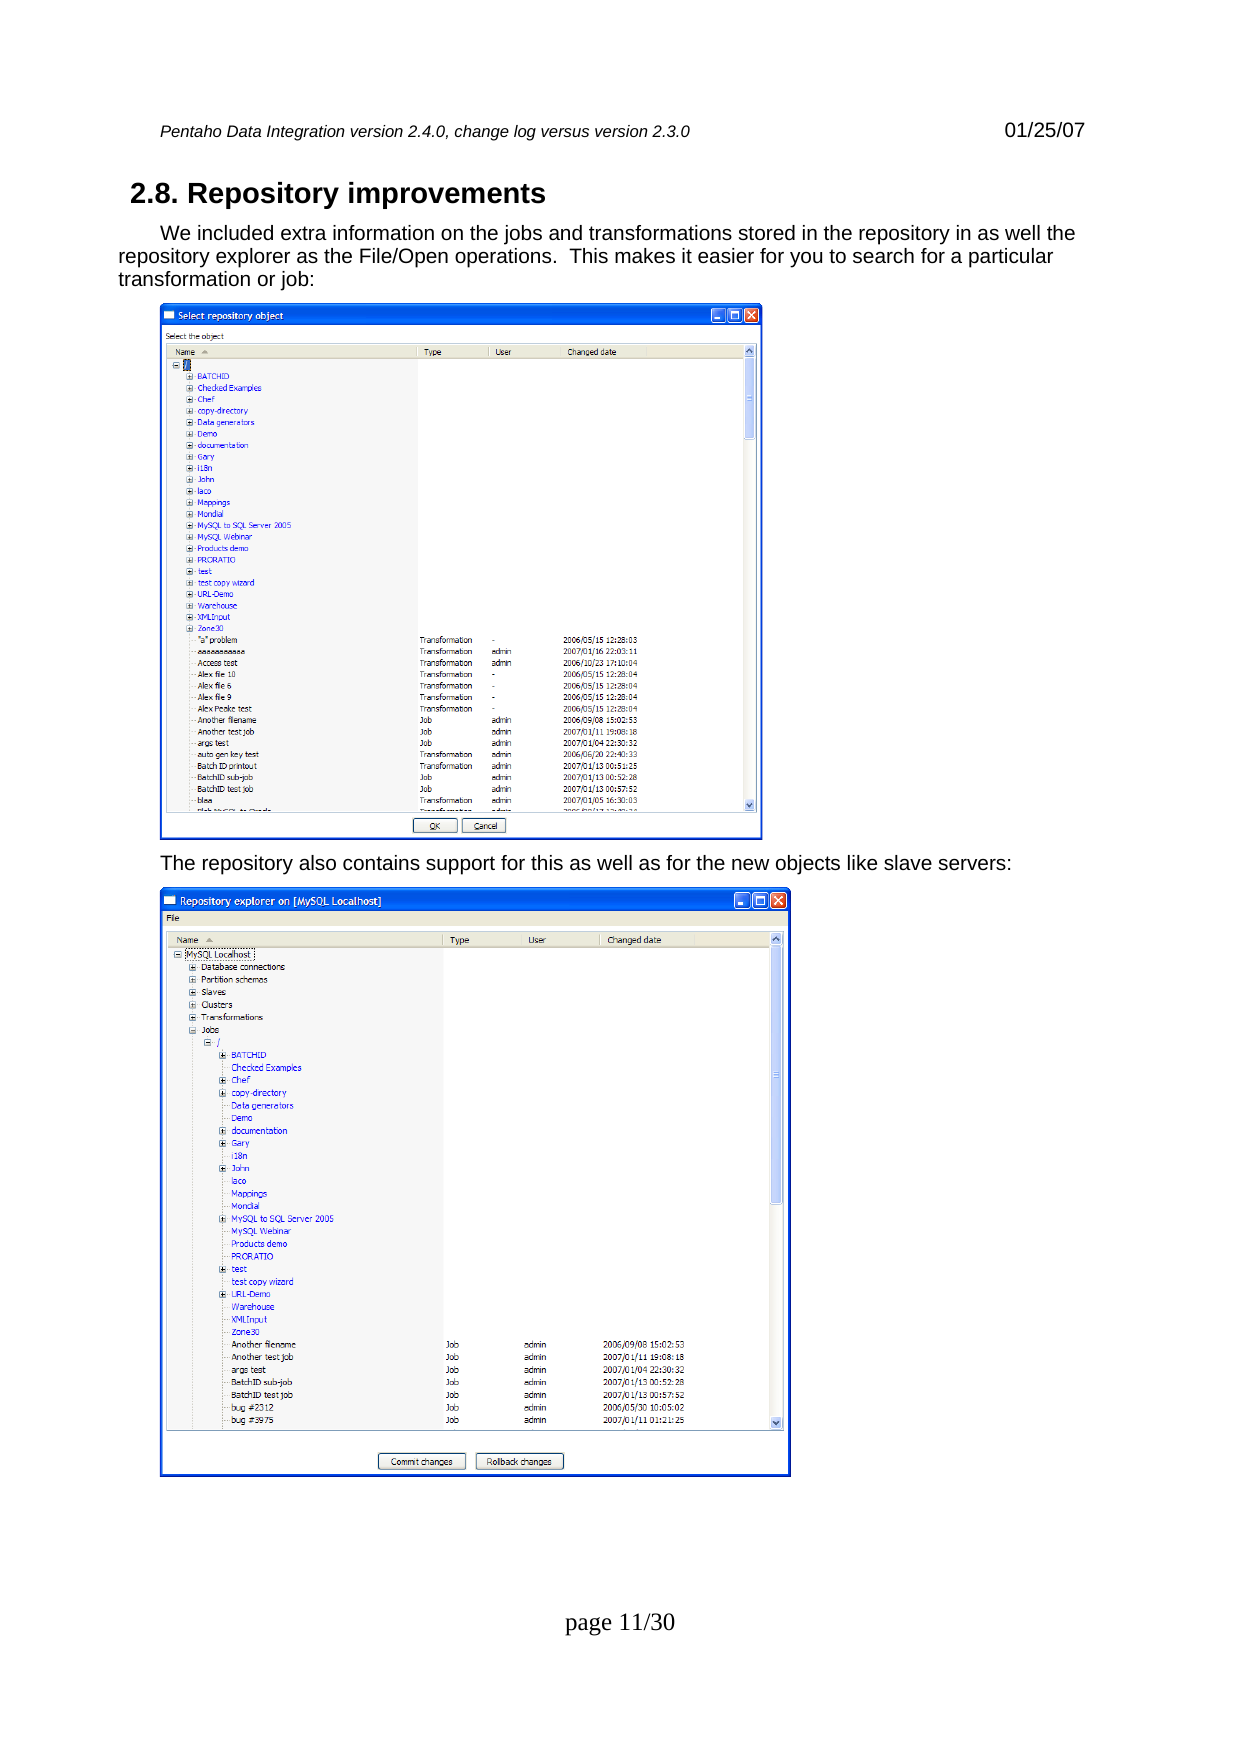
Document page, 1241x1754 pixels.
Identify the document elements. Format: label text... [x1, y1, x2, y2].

subtitle Repository improvements [130, 177, 1122, 209]
text We included extra information on the jobs and transformations stored in the repository in as well the repository explorer as the File/Open operations. This makes it easier for you to search for a particular transformation or job: [118, 221, 1122, 291]
picture [159, 887, 791, 1477]
text The repository also contains support for this as well as for the new objects like slave servers: [118, 852, 1122, 875]
picture [159, 303, 763, 840]
